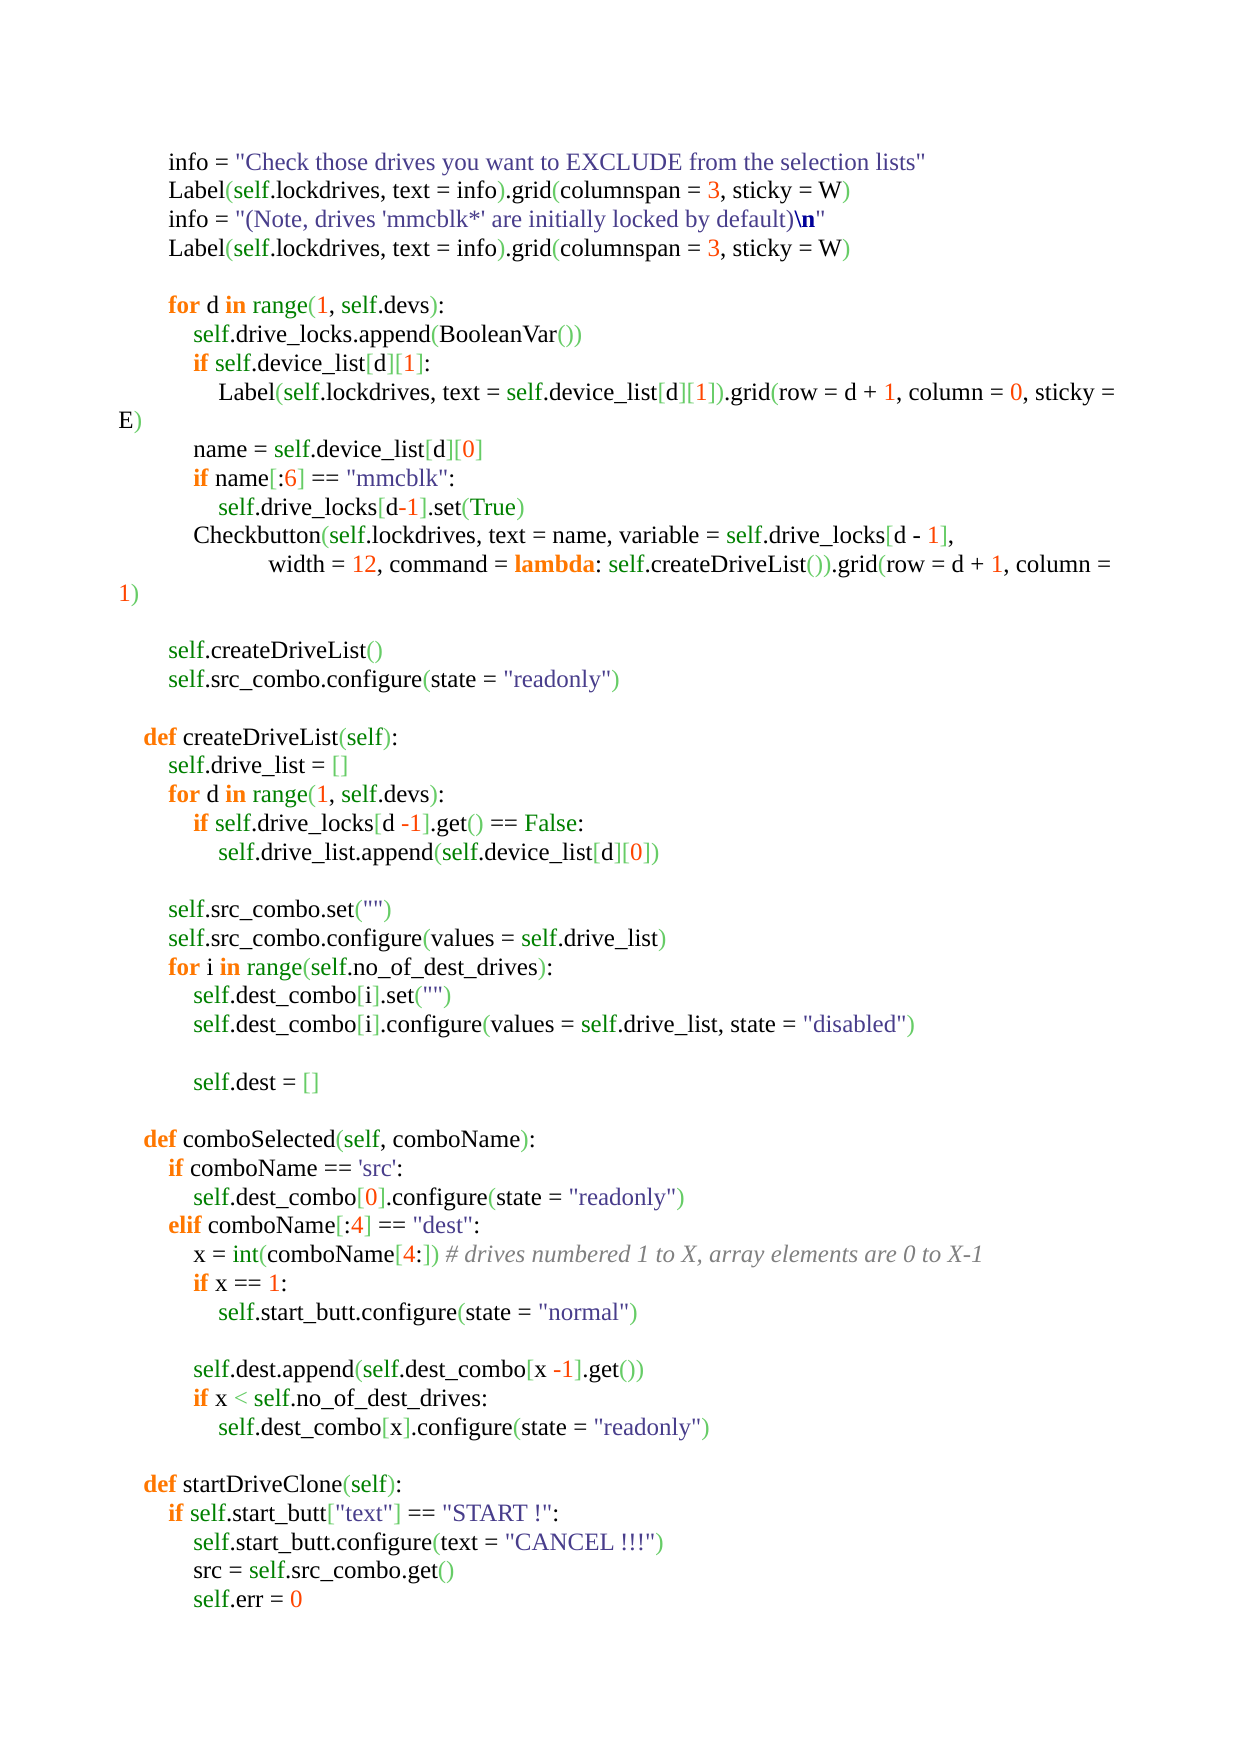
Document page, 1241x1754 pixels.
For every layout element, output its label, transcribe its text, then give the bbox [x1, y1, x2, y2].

text self.src_combo.configure(values = self.drive_list) [118, 923, 1122, 952]
text def startDriveClone(self): [118, 1469, 1122, 1498]
text self.src_combo.set("") [118, 894, 1122, 923]
text if x == 1: [118, 1268, 1122, 1297]
text self.dest_combo[0].configure(state = "readonly") [118, 1182, 1122, 1211]
text if self.start_butt["text"] == "START !": [118, 1498, 1122, 1527]
text if self.device_list[d][1]: [118, 348, 1122, 377]
text if x < self.no_of_dest_drives: [118, 1383, 1122, 1412]
text elif comboName[:4] == "dest": [118, 1211, 1122, 1239]
text self.start_butt.configure(text = "CANCEL !!!") [118, 1527, 1122, 1556]
text self.dest_combo[i].set("") [118, 981, 1122, 1009]
text info = "(Note, drives 'mmcblk*' are initially locked by default)\n" [118, 204, 1122, 233]
text Checkbutton(self.lockdrives, text = name, variable = self.drive_locks[d - 1], [118, 521, 1122, 549]
text self.drive_list = [] [118, 751, 1122, 779]
text if self.drive_locks[d -1].get() == False: [118, 808, 1122, 837]
text x = int(comboName[4:]) # drives numbered 1 to X, array elements are 0 to X-1 [118, 1239, 1122, 1268]
text for i in range(self.no_of_dest_drives): [118, 952, 1122, 981]
text info = "Check those drives you want to EXCLUDE from the selection lists" [118, 147, 1122, 176]
text Label(self.lockdrives, text = info).grid(columnspan = 3, sticky = W) [118, 233, 1122, 262]
text src = self.src_combo.get() [118, 1556, 1122, 1584]
text name = self.device_list[d][0] [118, 434, 1122, 463]
text width = 12, command = lambda: self.createDriveList()).grid(row = d + 1, column = 1) [118, 549, 1122, 607]
text self.start_butt.configure(state = "normal") [118, 1297, 1122, 1326]
text for d in range(1, self.devs): [118, 291, 1122, 319]
text if name[:6] == "mmcblk": [118, 463, 1122, 492]
text Label(self.lockdrives, text = info).grid(columnspan = 3, sticky = W) [118, 176, 1122, 204]
text self.dest = [] [118, 1067, 1122, 1096]
text self.src_combo.configure(state = "readonly") [118, 664, 1122, 693]
text self.dest_combo[x].configure(state = "readonly") [118, 1412, 1122, 1441]
text self.dest.append(self.dest_combo[x -1].get()) [118, 1354, 1122, 1383]
text Label(self.lockdrives, text = self.device_list[d][1]).grid(row = d + 1, column = 0, sticky = E) [118, 377, 1122, 434]
text self.drive_locks[d-1].set(True) [118, 492, 1122, 521]
text self.drive_list.append(self.device_list[d][0]) [118, 837, 1122, 866]
text if comboName == 'src': [118, 1153, 1122, 1182]
text def createDriveList(self): [118, 722, 1122, 751]
text self.err = 0 [118, 1584, 1122, 1613]
text self.dest_combo[i].configure(values = self.drive_list, state = "disabled") [118, 1009, 1122, 1038]
text for d in range(1, self.devs): [118, 779, 1122, 808]
text def comboSelected(self, comboName): [118, 1124, 1122, 1153]
text self.createDriveList() [118, 636, 1122, 664]
text self.drive_locks.append(BooleanVar()) [118, 319, 1122, 348]
